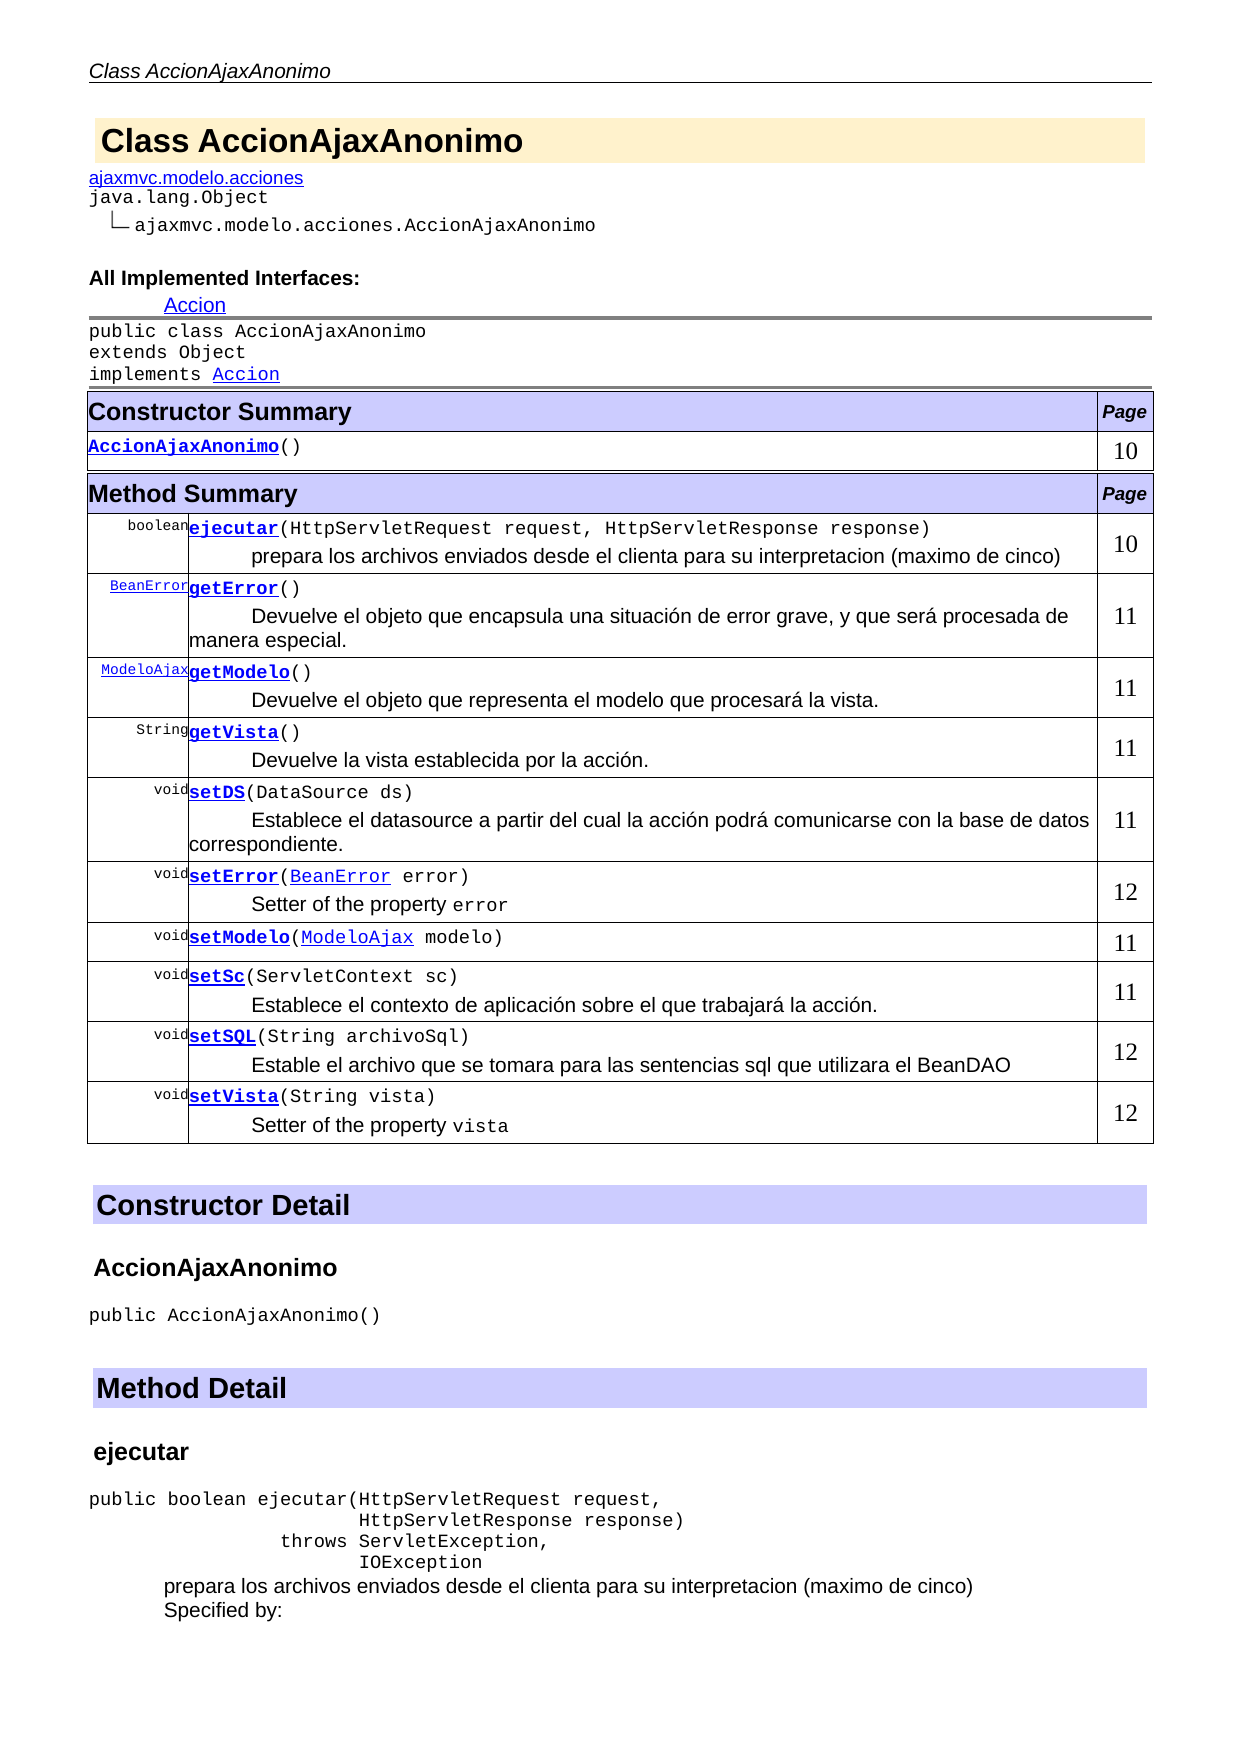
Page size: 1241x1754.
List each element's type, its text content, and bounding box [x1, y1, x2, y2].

table_cell 11 [1098, 923, 1153, 961]
table_header Constructor Summary [88, 392, 1097, 431]
table_cell ModeloAjax [88, 658, 188, 717]
table_cell boolean [88, 514, 188, 573]
text implements Accion [88, 364, 1152, 386]
table_cell 12 [1098, 1022, 1153, 1081]
text public boolean ejecutar(HttpServletRequest request, HttpServletResponse response) throws ServletException, IOException [88, 1489, 1152, 1574]
table_cell 11 [1098, 778, 1153, 861]
table_cell void [88, 1082, 188, 1142]
table_cell getVista() Devuelve la vista establecida por la acción. [189, 718, 1097, 777]
table_cell setError(BeanError error) Setter of the property error [189, 862, 1097, 922]
table_cell 11 [1098, 574, 1153, 657]
table_cell setDS(DataSource ds) Establece el datasource a partir del cual la acción podrá comunicarse con la base de datos correspondiente. [189, 778, 1097, 861]
table_header Page [1098, 474, 1153, 513]
text java.lang.Object [88, 188, 1152, 209]
text ajaxmvc.modelo.acciones.AccionAjaxAnonimo [88, 209, 1152, 237]
text Specified by: [163, 1598, 1152, 1622]
table_cell 10 [1098, 432, 1153, 470]
subtitle Class AccionAjaxAnonimo [96, 120, 1144, 162]
table_cell String [88, 718, 188, 777]
subtitle ejecutar [93, 1436, 1147, 1465]
table_cell setSQL(String archivoSql) Estable el archivo que se tomara para las sentencias sql que utilizara el BeanDAO [189, 1022, 1097, 1081]
text extends Object [88, 343, 1152, 364]
text public AccionAjaxAnonimo() [88, 1306, 1152, 1327]
table_cell 12 [1098, 1082, 1153, 1142]
table_cell getModelo() Devuelve el objeto que representa el modelo que procesará la vista. [189, 658, 1097, 717]
subtitle All Implemented Interfaces: [88, 266, 1152, 290]
table_cell 10 [1098, 514, 1153, 573]
table_cell BeanError [88, 574, 188, 657]
table_header Page [1098, 392, 1153, 431]
table_header Method Summary [88, 474, 1097, 513]
table_cell 11 [1098, 718, 1153, 777]
table_cell ejecutar(HttpServletRequest request, HttpServletResponse response) prepara los archivos enviados desde el clienta para su interpretacion (maximo de cinco) [189, 514, 1097, 573]
subtitle Constructor Detail [94, 1186, 1146, 1223]
table_cell 11 [1098, 962, 1153, 1021]
text prepara los archivos enviados desde el clienta para su interpretacion (maximo de cinco) [163, 1574, 1152, 1598]
table_cell void [88, 862, 188, 922]
picture [111, 209, 135, 232]
table_cell void [88, 923, 188, 961]
table_cell AccionAjaxAnonimo() [88, 432, 1097, 470]
text Accion [163, 292, 1152, 316]
table_cell void [88, 778, 188, 861]
table_cell 11 [1098, 658, 1153, 717]
text public class AccionAjaxAnonimo [88, 322, 1152, 343]
subtitle AccionAjaxAnonimo [93, 1253, 1147, 1282]
table_cell setVista(String vista) Setter of the property vista [189, 1082, 1097, 1142]
table_cell 12 [1098, 862, 1153, 922]
text ajaxmvc.modelo.acciones [88, 167, 1152, 188]
table_cell setSc(ServletContext sc) Establece el contexto de aplicación sobre el que trabajará la acción. [189, 962, 1097, 1021]
table_cell setModelo(ModeloAjax modelo) [189, 923, 1097, 961]
table_cell getError() Devuelve el objeto que encapsula una situación de error grave, y que será procesada de manera especial. [189, 574, 1097, 657]
subtitle Method Detail [94, 1369, 1146, 1407]
table_cell void [88, 962, 188, 1021]
table_cell void [88, 1022, 188, 1081]
